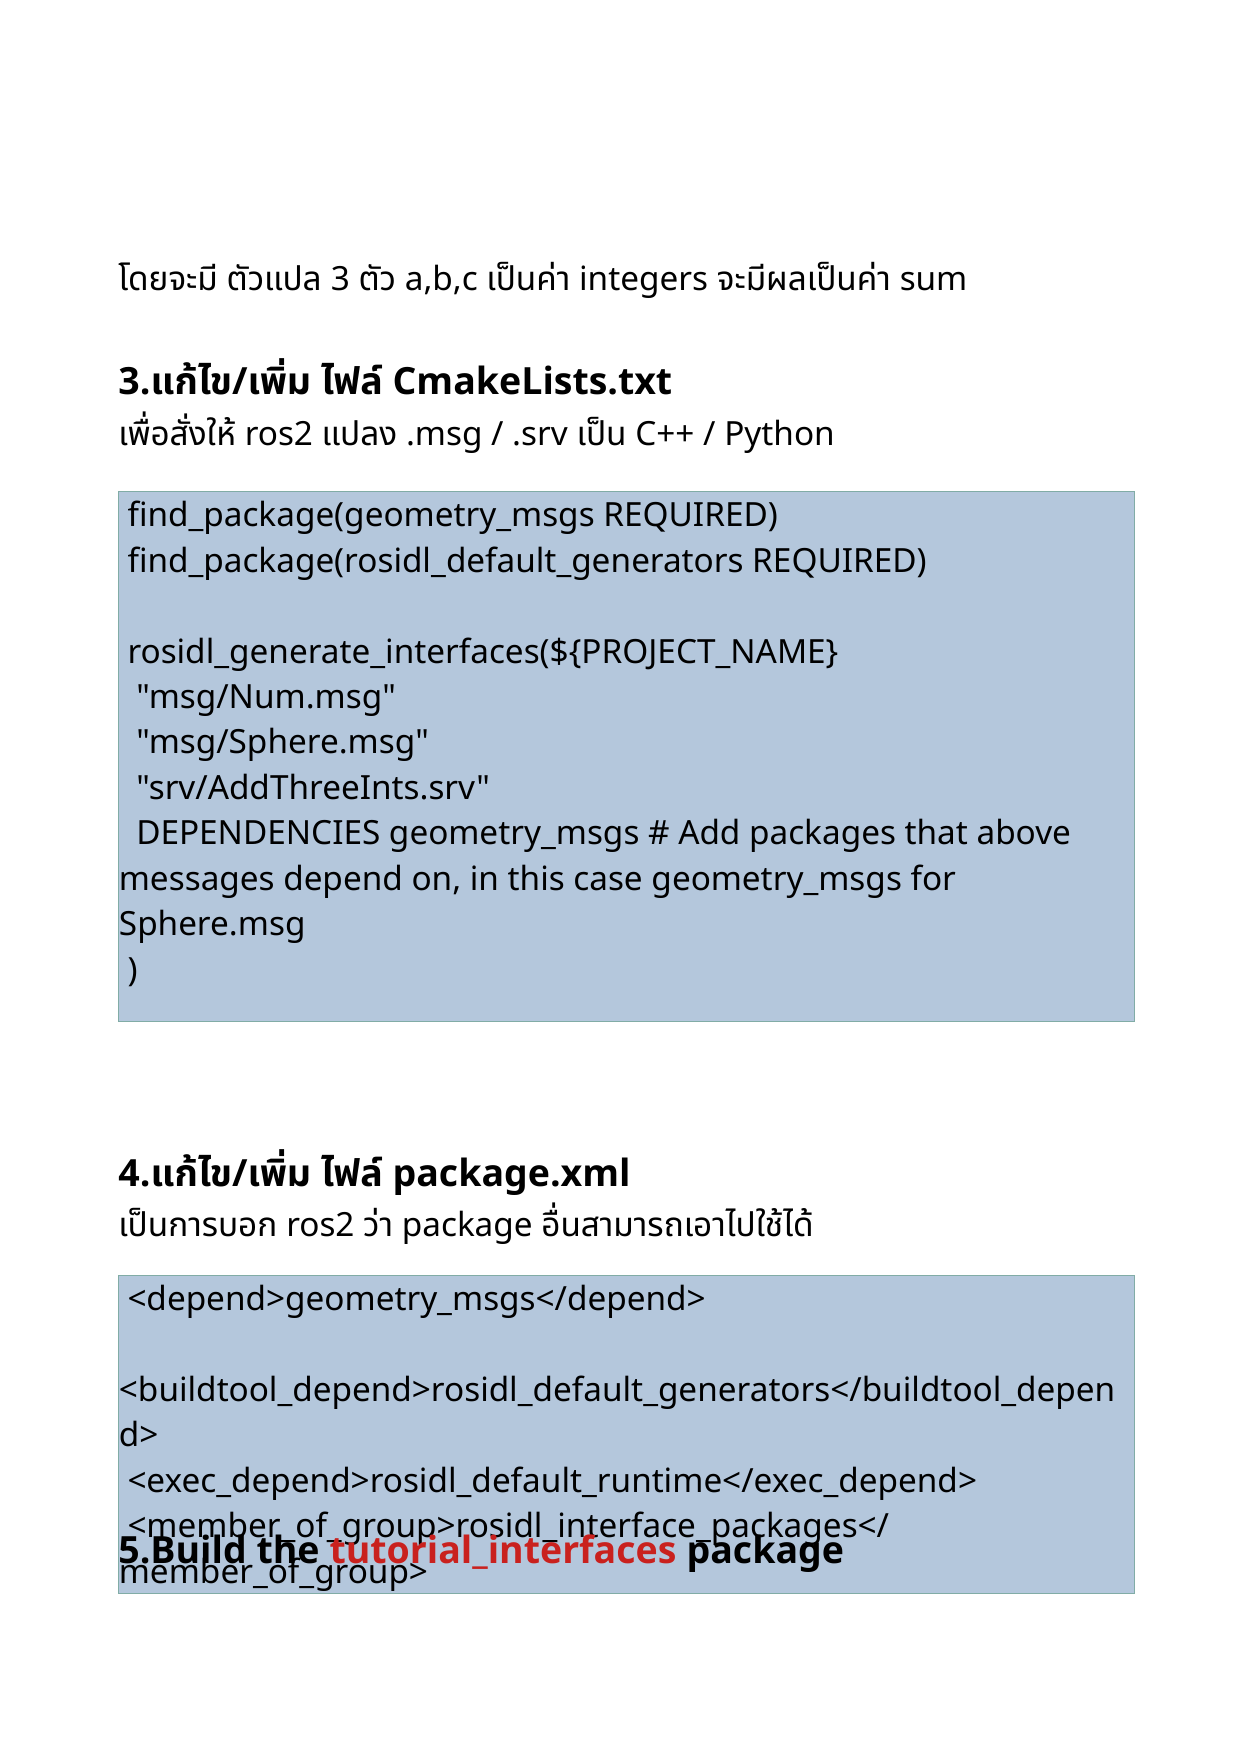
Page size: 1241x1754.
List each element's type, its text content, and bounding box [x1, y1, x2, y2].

text เป็นการบอก ros2 ว่า package อื่นสามารถเอาไปใช้ได้ [118, 1201, 1122, 1250]
text 4.แก้ไข/เพิ่ม ไฟล์ package.xml [118, 1146, 1122, 1201]
text เพื่อสั่งให้ ros2 แปลง .msg / .srv เป็น C++ / Python [118, 410, 1122, 459]
text โดยจะมี ตัวแปล 3 ตัว a,b,c เป็นค่า integers จะมีผลเป็นค่า sum [118, 254, 1122, 303]
text 3.แก้ไข/เพิ่ม ไฟล์ CmakeLists.txt [118, 354, 1122, 410]
